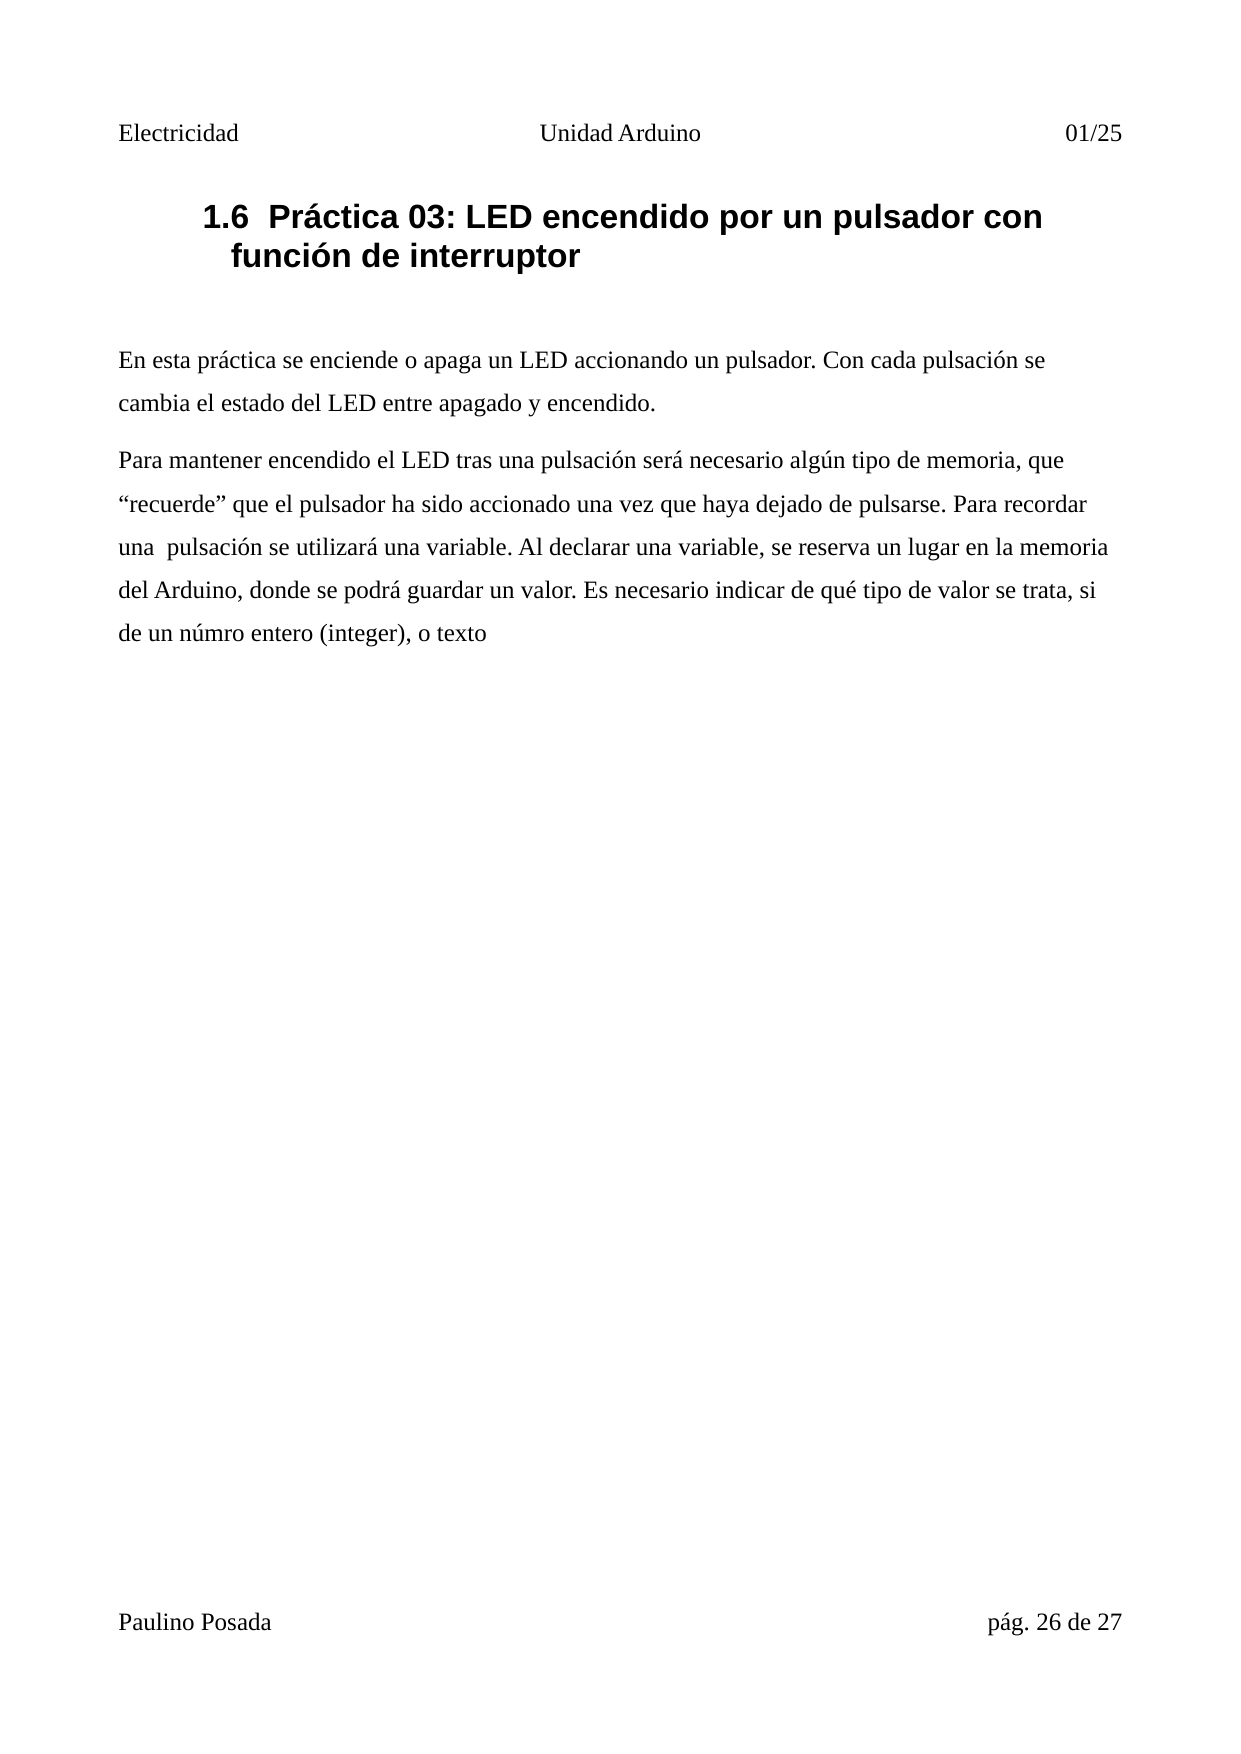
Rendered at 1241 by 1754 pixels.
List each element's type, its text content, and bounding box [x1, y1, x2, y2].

text Para mantener encendido el LED tras una pulsación será necesario algún tipo de memoria, que “recuerde” que el pulsador ha sido accionado una vez que haya dejado de pulsarse. Para recordar una pulsación se utilizará una variable. Al declarar una variable, se reserva un lugar en la memoria del Arduino, donde se podrá guardar un valor. Es necesario indicar de qué tipo de valor se trata, si de un númro entero (integer), o texto [118, 446, 1122, 647]
subtitle Práctica 03: LED encendido por un pulsador con función de interruptor [193, 197, 1122, 274]
text En esta práctica se enciende o apaga un LED accionando un pulsador. Con cada pulsación se cambia el estado del LED entre apagado y encendido. [118, 345, 1122, 417]
